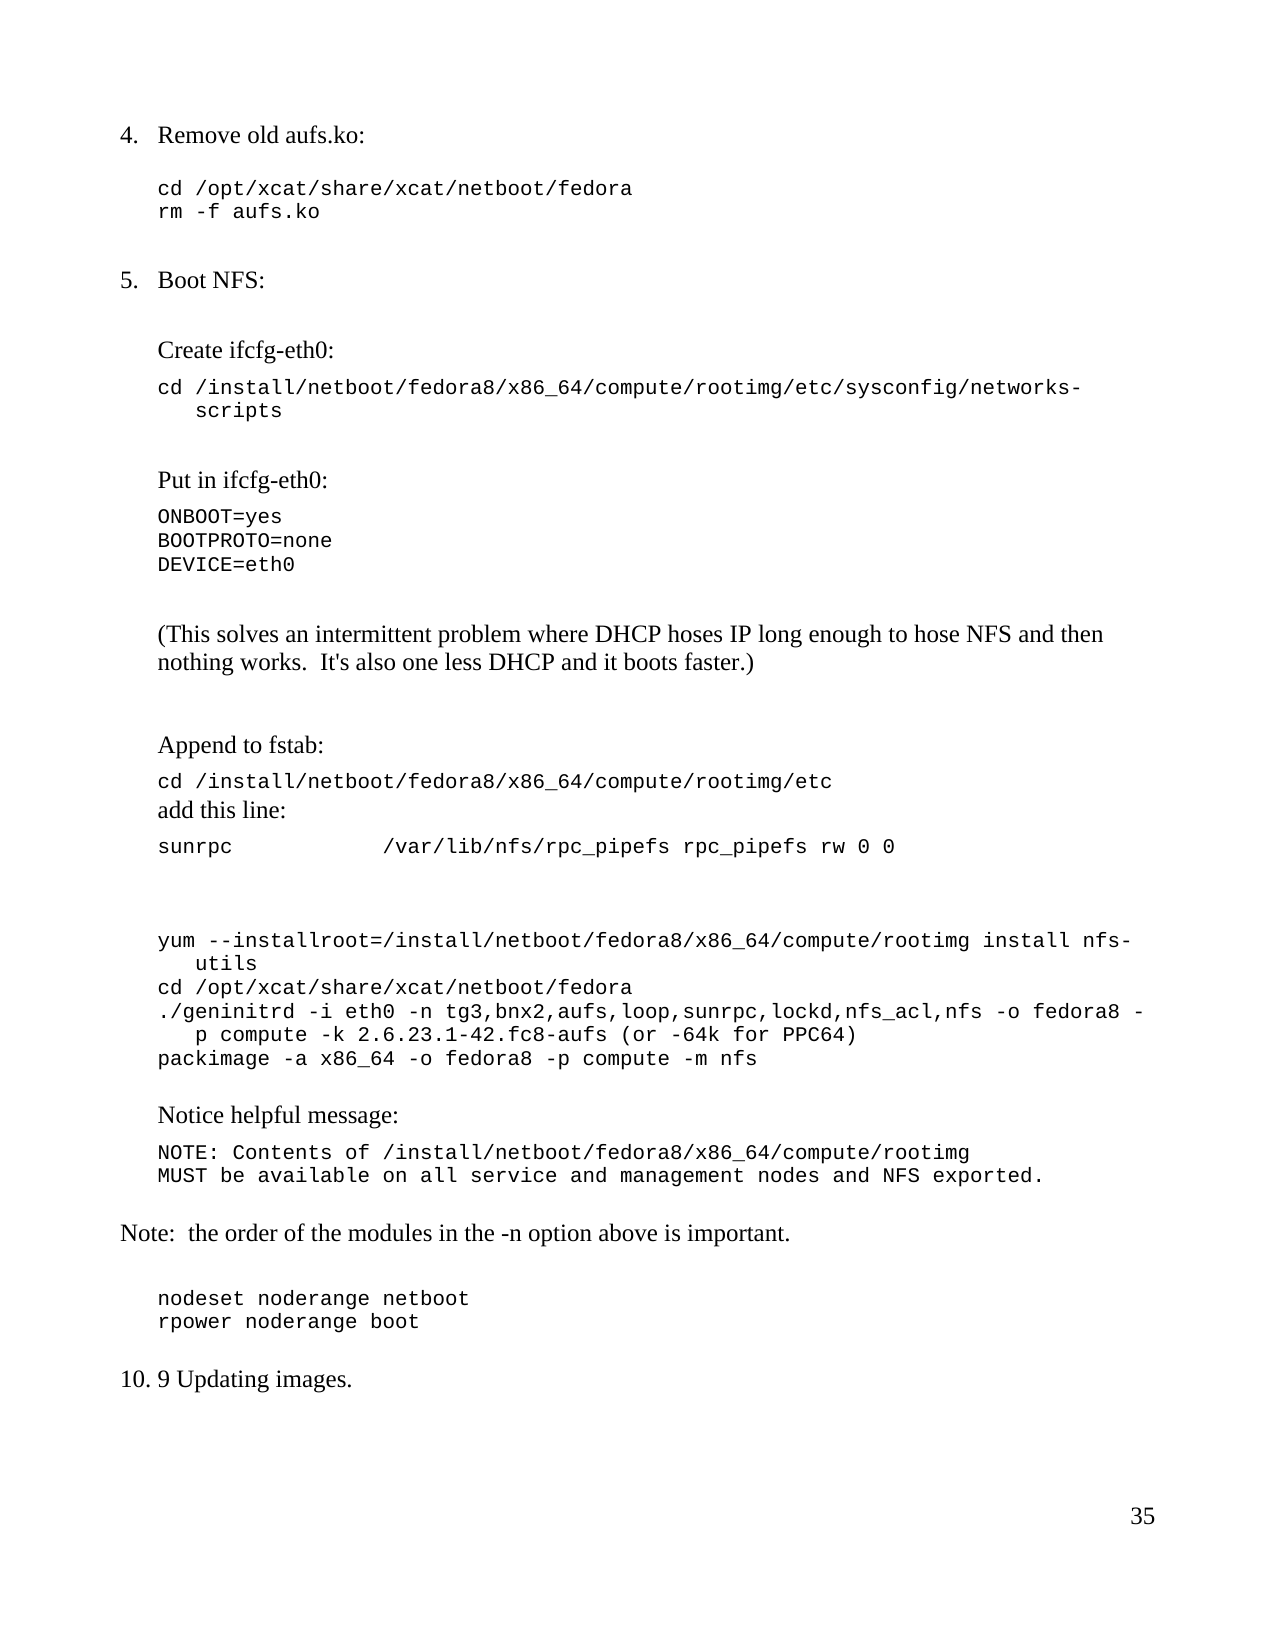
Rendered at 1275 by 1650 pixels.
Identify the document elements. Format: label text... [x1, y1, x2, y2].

text BOOTPROTO=none [157, 530, 1155, 554]
list Remove old aufs.ko: [120, 120, 1155, 177]
text add this line: [157, 795, 1155, 824]
text cd /opt/xcat/share/xcat/netboot/fedora [157, 977, 1155, 1001]
text Create ifcfg-eth0: [157, 336, 1155, 364]
text Append to fstab: [157, 730, 1155, 759]
text yum --installroot=/install/netboot/fedora8/x86_64/compute/rootimg install nfs-utils [157, 930, 1155, 977]
text cd /opt/xcat/share/xcat/netboot/fedora [157, 177, 1155, 201]
text packimage -a x86_64 -o fedora8 -p compute -m nfs [157, 1048, 1155, 1072]
text nodeset noderange netboot [157, 1288, 1155, 1311]
text ONBOOT=yes [157, 507, 1155, 530]
text sunrpc /var/lib/nfs/rpc_pipefs rpc_pipefs rw 0 0 [157, 836, 1155, 860]
text MUST be available on all service and management nodes and NFS exported. [157, 1165, 1155, 1189]
list Boot NFS: [120, 266, 1155, 294]
text NOTE: Contents of /install/netboot/fedora8/x86_64/compute/rootimg [157, 1142, 1155, 1165]
list 9 Updating images. [120, 1364, 1155, 1392]
text cd /install/netboot/fedora8/x86_64/compute/rootimg/etc/sysconfig/networks-scripts [157, 377, 1155, 424]
text cd /install/netboot/fedora8/x86_64/compute/rootimg/etc [157, 771, 1155, 795]
text (This solves an intermittent problem where DHCP hoses IP long enough to hose NFS and then nothing works. It's also one less DHCP and it boots faster.) [157, 619, 1155, 676]
text ./geninitrd -i eth0 -n tg3,bnx2,aufs,loop,sunrpc,lockd,nfs_acl,nfs -o fedora8 -p compute -k 2.6.23.1-42.fc8-aufs (or -64k for PPC64) [157, 1001, 1155, 1048]
text Put in ifcfg-eth0: [157, 465, 1155, 494]
text Note: the order of the modules in the -n option above is important. [120, 1218, 1155, 1246]
text Notice helpful message: [157, 1100, 1155, 1129]
text DEVICE=eth0 [157, 554, 1155, 577]
text rm -f aufs.ko [157, 201, 1155, 225]
text rpower noderange boot [157, 1311, 1155, 1335]
